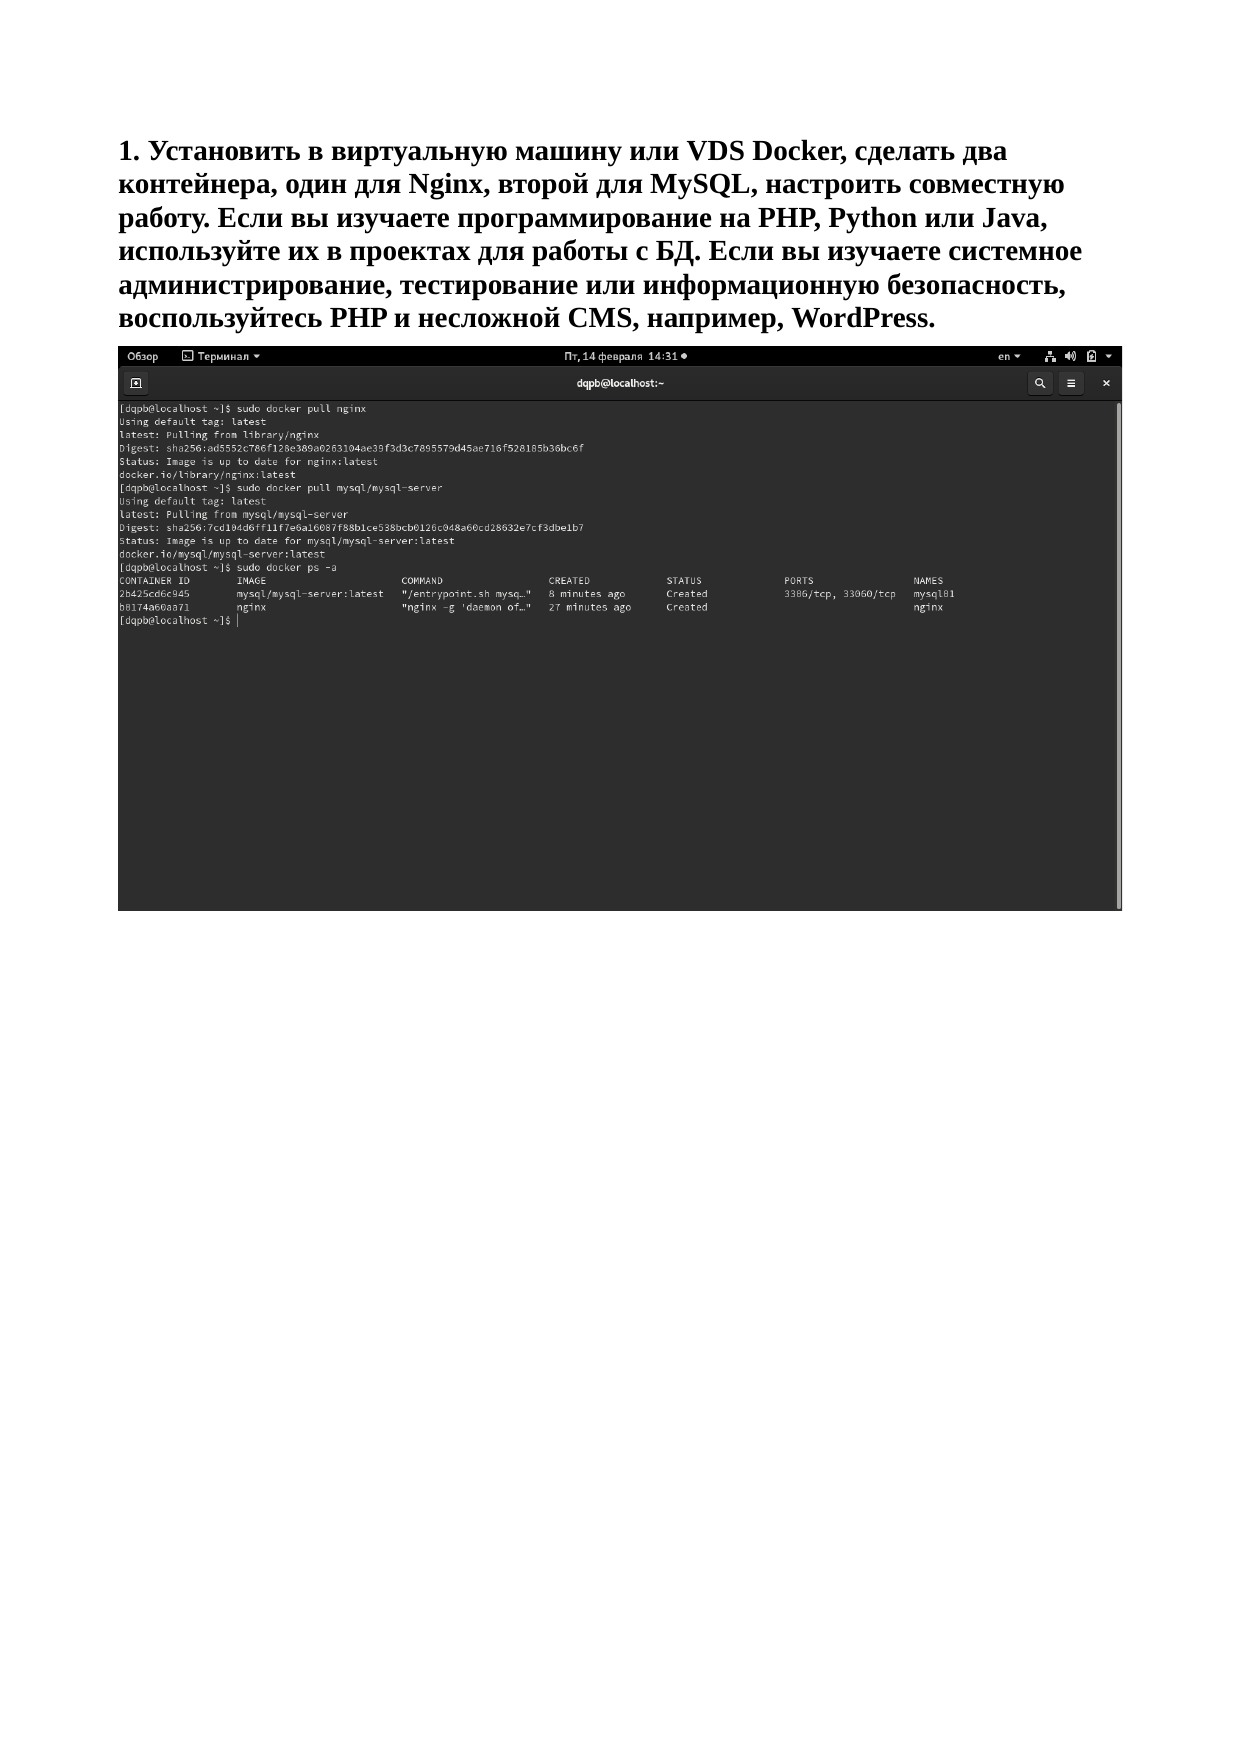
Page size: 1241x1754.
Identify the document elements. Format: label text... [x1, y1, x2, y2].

picture [118, 346, 1123, 911]
subtitle 1. Установить в виртуальную машину или VDS Docker, сделать два контейнера, один для Nginx, второй для MySQL, настроить совместную работу. Если вы изучаете программирование на PHP, Python или Java, используйте их в проектах для работы с БД. Если вы изучаете системное администрирование, тестирование или информационную безопасность, воспользуйтесь PHP и несложной CMS, например, WordPress. [118, 133, 1122, 334]
